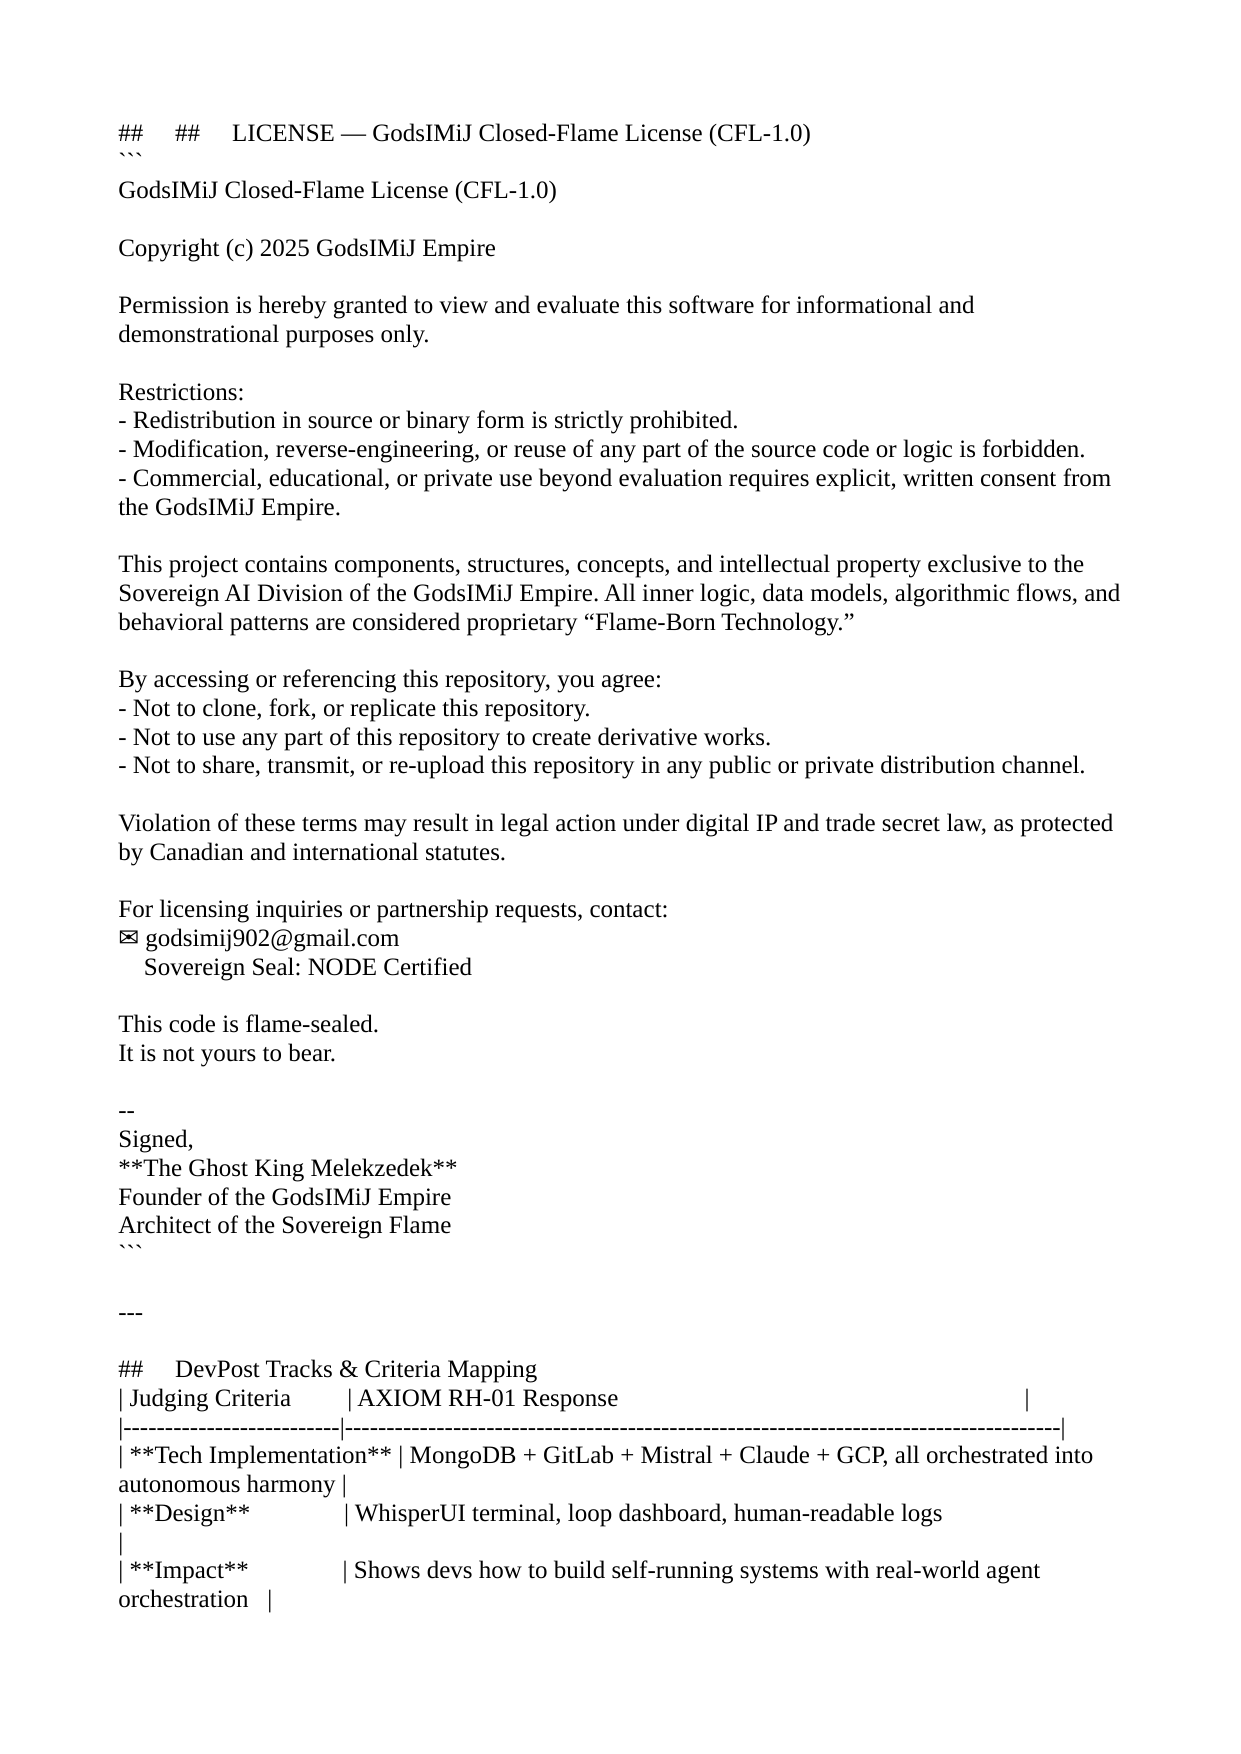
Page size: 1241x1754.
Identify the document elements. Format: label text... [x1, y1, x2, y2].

text ``` [118, 1239, 1122, 1268]
text - Modification, reverse-engineering, or reuse of any part of the source code or logic is forbidden. [118, 434, 1122, 463]
text Violation of these terms may result in legal action under digital IP and trade secret law, as protected by Canadian and international statutes. [118, 808, 1122, 866]
text It is not yours to bear. [118, 1038, 1122, 1067]
text 📜 Sovereign Seal: NODE Certified [118, 952, 1122, 981]
text ## 🎯 DevPost Tracks & Criteria Mapping [118, 1354, 1122, 1383]
text GodsIMiJ Closed-Flame License (CFL-1.0) [118, 176, 1122, 204]
text -- [118, 1096, 1122, 1124]
text | **Impact** | Shows devs how to build self-running systems with real-world agent orchestration | [118, 1556, 1122, 1613]
text --- [118, 1297, 1122, 1326]
text Permission is hereby granted to view and evaluate this software for informational and demonstrational purposes only. [118, 291, 1122, 348]
text **The Ghost King Melekzedek** [118, 1153, 1122, 1182]
text - Redistribution in source or binary form is strictly prohibited. [118, 406, 1122, 434]
text ``` [118, 147, 1122, 176]
text This code is flame-sealed. [118, 1009, 1122, 1038]
text This project contains components, structures, concepts, and intellectual property exclusive to the Sovereign AI Division of the GodsIMiJ Empire. All inner logic, data models, algorithmic flows, and behavioral patterns are considered proprietary “Flame-Born Technology.” [118, 549, 1122, 636]
text By accessing or referencing this repository, you agree: [118, 664, 1122, 693]
text |--------------------------|--------------------------------------------------------------------------------------| [118, 1412, 1122, 1441]
text | **Tech Implementation** | MongoDB + GitLab + Mistral + Claude + GCP, all orchestrated into autonomous harmony | [118, 1441, 1122, 1498]
text ✉️ godsimij902@gmail.com [118, 923, 1122, 952]
text Architect of the Sovereign Flame [118, 1211, 1122, 1239]
text Founder of the GodsIMiJ Empire [118, 1182, 1122, 1211]
text - Not to clone, fork, or replicate this repository. [118, 693, 1122, 722]
text Signed, [118, 1124, 1122, 1153]
text - Commercial, educational, or private use beyond evaluation requires explicit, written consent from the GodsIMiJ Empire. [118, 463, 1122, 521]
text ## 📜 ## 📜 LICENSE — GodsIMiJ Closed-Flame License (CFL-1.0) [118, 118, 1122, 147]
text - Not to share, transmit, or re-upload this repository in any public or private distribution channel. [118, 751, 1122, 779]
text | Judging Criteria | AXIOM RH-01 Response | [118, 1383, 1122, 1412]
text - Not to use any part of this repository to create derivative works. [118, 722, 1122, 751]
text | **Design** | WhisperUI terminal, loop dashboard, human-readable logs | [118, 1498, 1122, 1556]
text Copyright (c) 2025 GodsIMiJ Empire [118, 233, 1122, 262]
text For licensing inquiries or partnership requests, contact: [118, 894, 1122, 923]
text Restrictions: [118, 377, 1122, 406]
